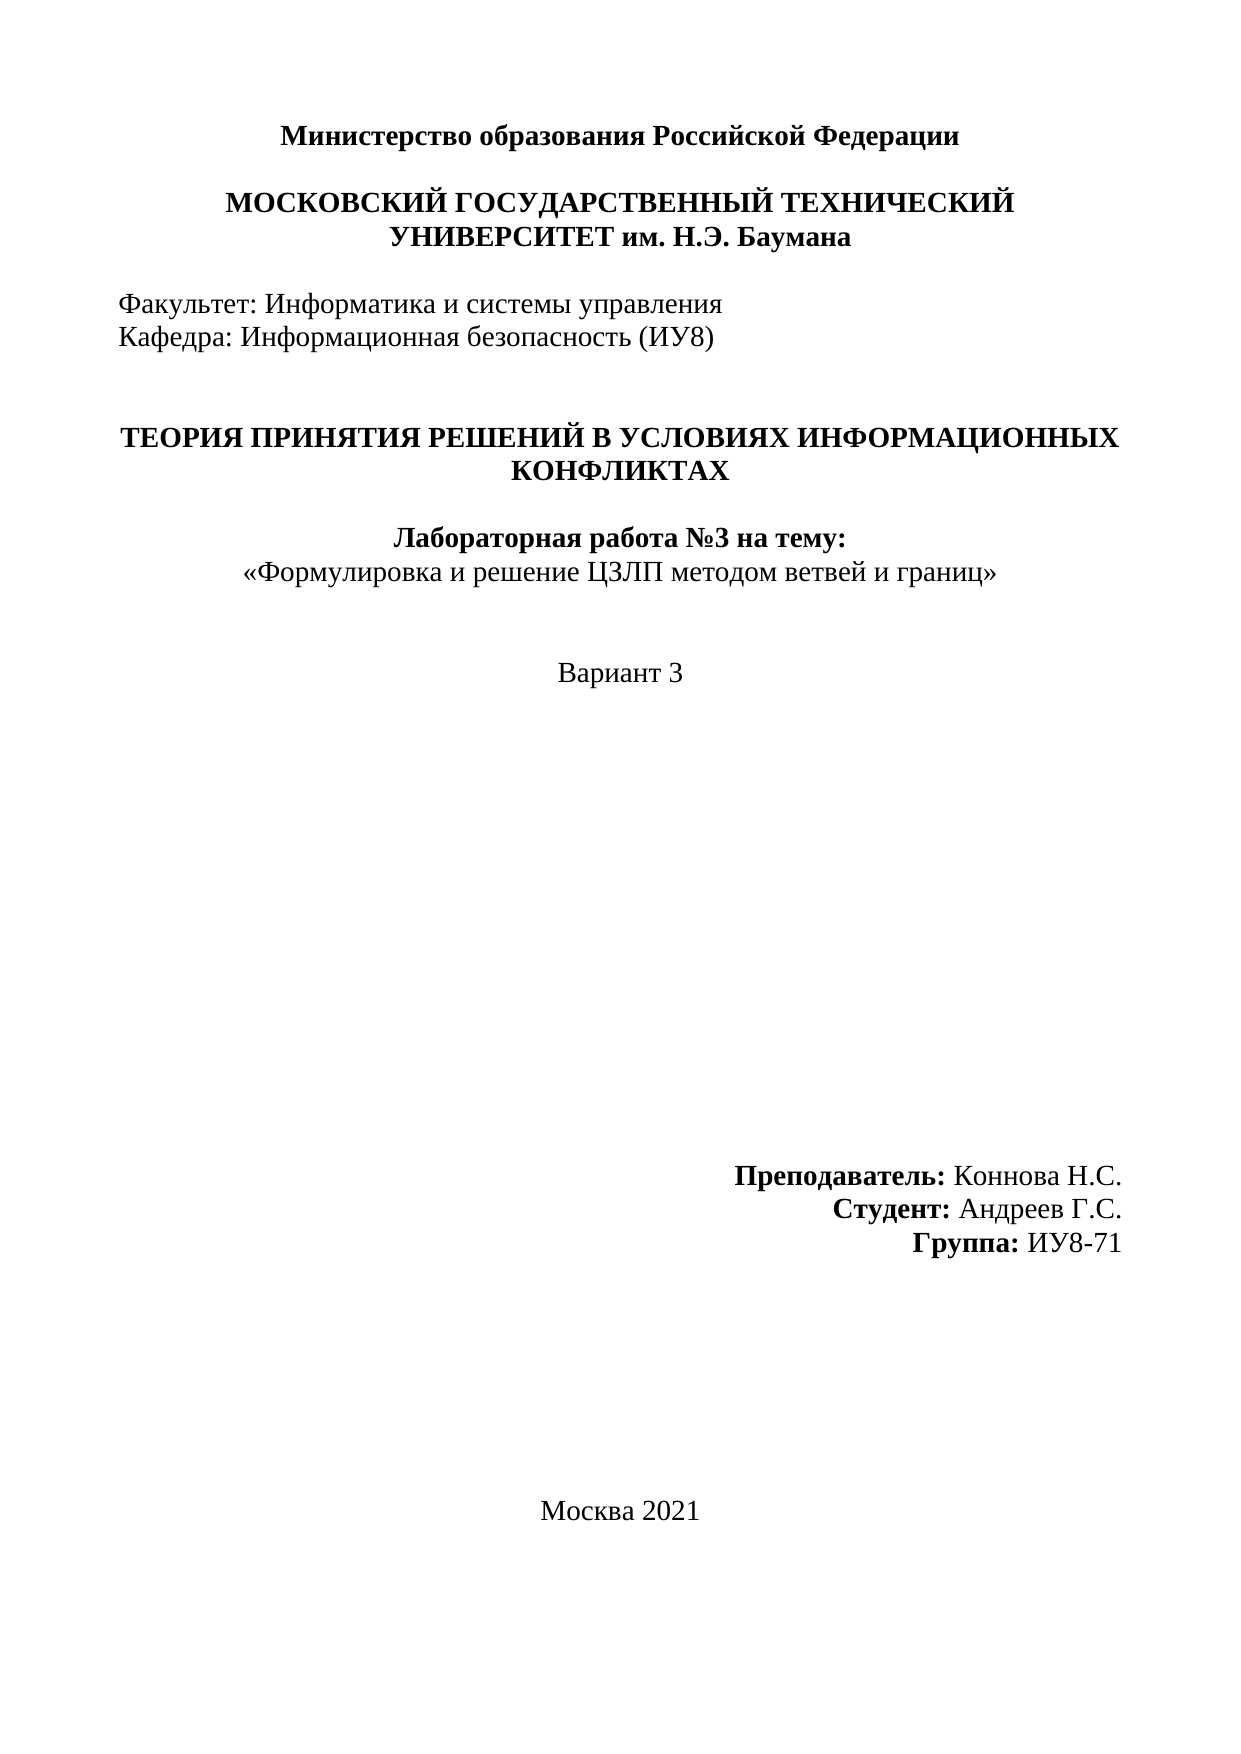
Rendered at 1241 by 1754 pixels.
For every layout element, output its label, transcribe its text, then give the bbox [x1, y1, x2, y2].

text Вариант 3 [118, 655, 1122, 688]
text Москва 2021 [118, 1493, 1122, 1527]
text Группа: ИУ8-71 [118, 1225, 1122, 1258]
text МОСКОВСКИЙ ГОСУДАРСТВЕННЫЙ ТЕХНИЧЕСКИЙ УНИВЕРСИТЕТ им. Н.Э. Баумана [118, 185, 1122, 252]
text Кафедра: Информационная безопасность (ИУ8) [118, 319, 1122, 353]
text ТЕОРИЯ ПРИНЯТИЯ РЕШЕНИЙ В УСЛОВИЯХ ИНФОРМАЦИОННЫХ КОНФЛИКТАХ [118, 420, 1122, 487]
text Факультет: Информатика и системы управления [118, 286, 1122, 319]
text Лабораторная работа №3 на тему: [118, 521, 1122, 554]
text «Формулировка и решение ЦЗЛП методом ветвей и границ» [118, 554, 1122, 588]
text Министерство образования Российской Федерации [118, 118, 1122, 152]
text Студент: Андреев Г.С. [118, 1191, 1122, 1225]
text Преподаватель: Коннова Н.С. [118, 1158, 1122, 1191]
